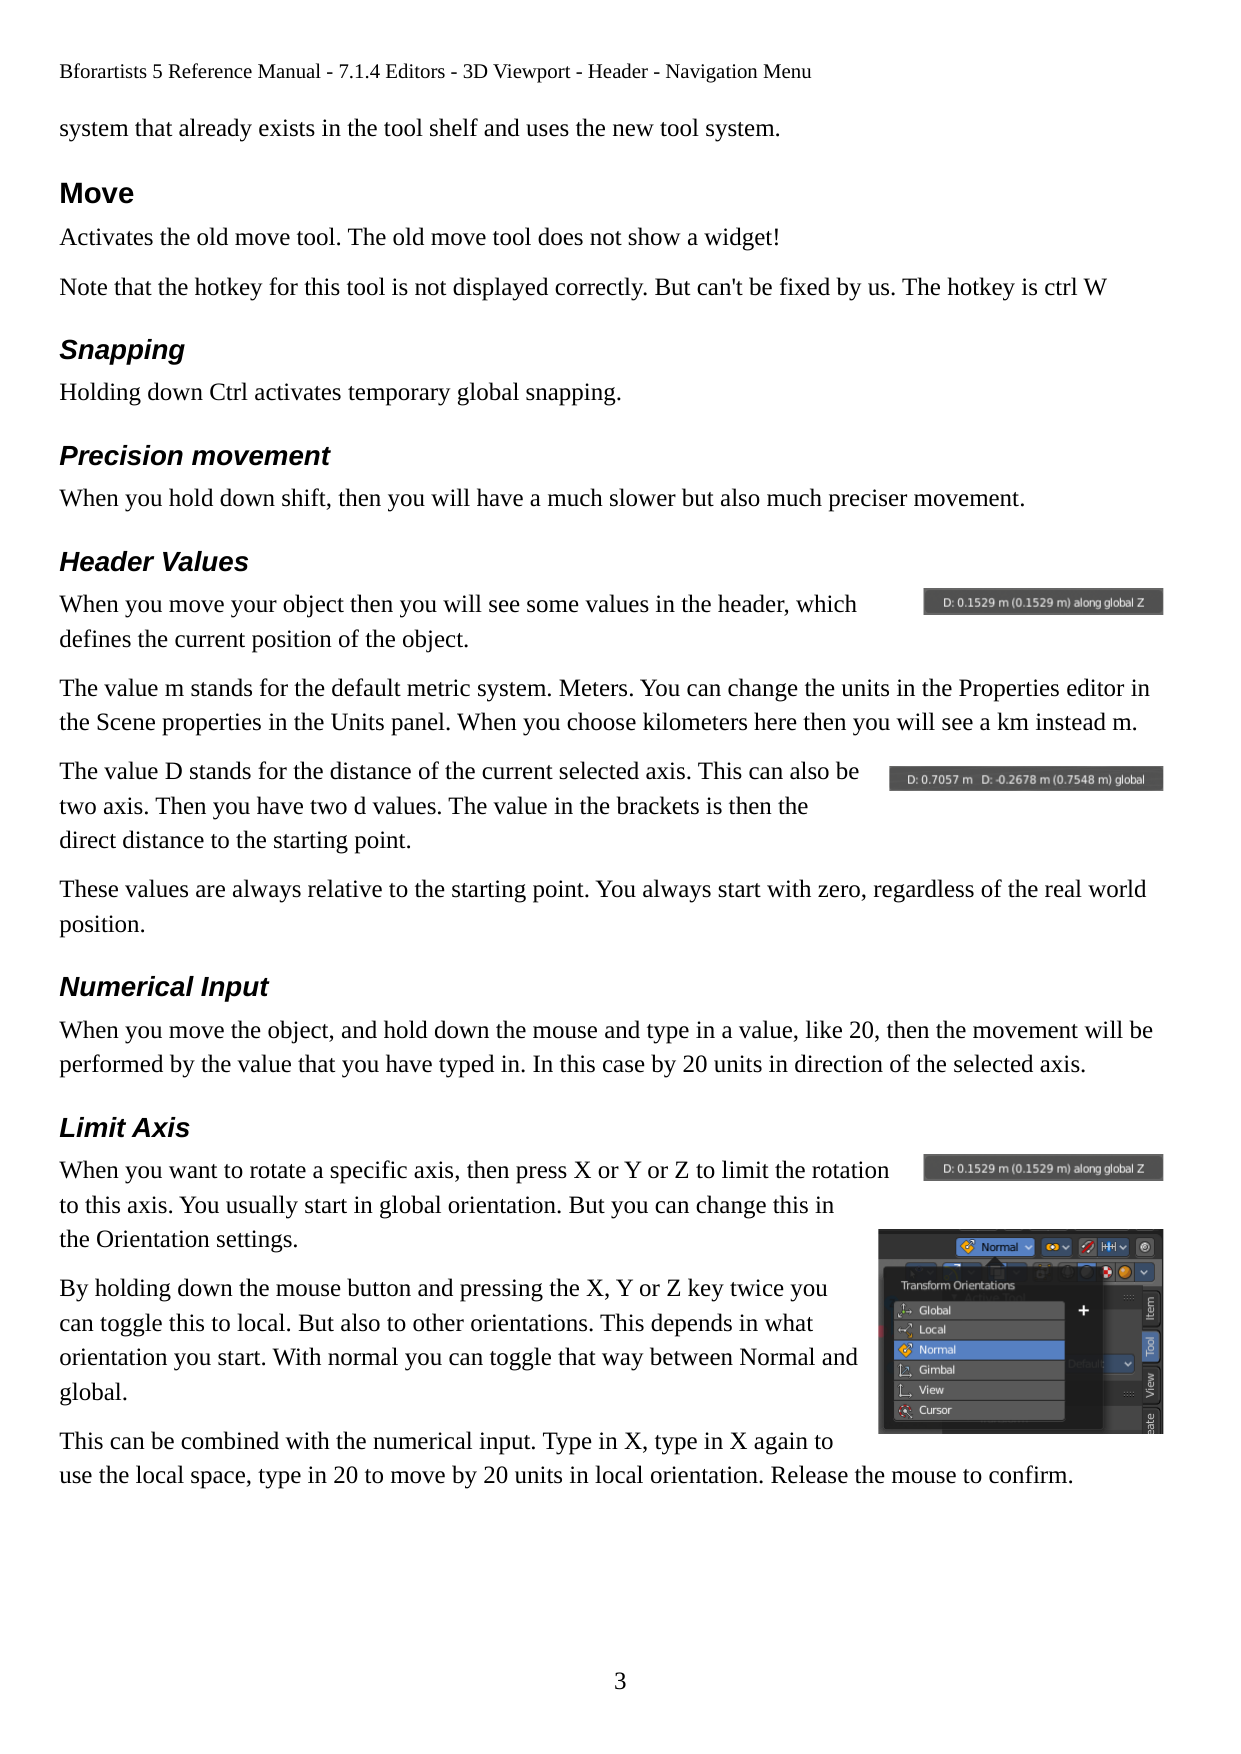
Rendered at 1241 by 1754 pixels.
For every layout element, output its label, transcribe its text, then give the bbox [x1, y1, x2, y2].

text Holding down Ctrl activates temporary global snapping. [59, 377, 1181, 406]
text When you hold down shift, then you will have a much slower but also much preciser movement. [59, 483, 1181, 512]
subtitle Snapping [59, 333, 1181, 365]
text When you move your object then you will see some values in the header, which defines the current position of the object. [59, 589, 1181, 653]
picture [923, 1154, 1164, 1181]
text This can be combined with the numerical input. Type in X, type in X again to use the local space, type in 20 to move by 20 units in local orientation. Release the mouse to confirm. [59, 1426, 1181, 1489]
picture [889, 766, 1164, 791]
subtitle Move [59, 176, 1181, 210]
text Activates the old move tool. The old move tool does not show a widget! [59, 222, 1181, 251]
picture [923, 588, 1164, 615]
subtitle Precision movement [59, 439, 1181, 471]
subtitle Header Values [59, 545, 1181, 577]
text When you move the object, and hold down the mouse and type in a value, like 20, then the movement will be performed by the value that you have typed in. In this case by 20 units in direction of the selected axis. [59, 1015, 1181, 1078]
text When you want to rotate a specific axis, then press X or Y or Z to limit the rotation to this axis. You usually start in global orientation. But you can change this in the Orientation settings. [59, 1155, 1181, 1253]
picture [878, 1229, 1164, 1434]
subtitle Limit Axis [59, 1111, 1181, 1143]
text system that already exists in the tool shelf and uses the new tool system. [59, 113, 1181, 141]
subtitle Numerical Input [59, 971, 1181, 1002]
text The value m stands for the default metric system. Meters. You can change the units in the Properties editor in the Scene properties in the Units panel. When you choose kilometers here then you will see a km instead m. [59, 673, 1181, 736]
text Note that the hotkey for this tool is not displayed correctly. But can't be fixed by us. The hotkey is ctrl W [59, 272, 1181, 300]
text By holding down the mouse button and pressing the X, Y or Z key twice you can toggle this to local. But also to other orientations. This depends in what orientation you start. With normal you can toggle that way between Normal and global. [59, 1273, 878, 1406]
text These values are always relative to the starting point. You always start with zero, regardless of the real world position. [59, 874, 1181, 938]
text The value D stands for the distance of the current selected axis. This can also be two axis. Then you have two d values. The value in the brackets is then the direct distance to the starting point. [59, 756, 1181, 854]
